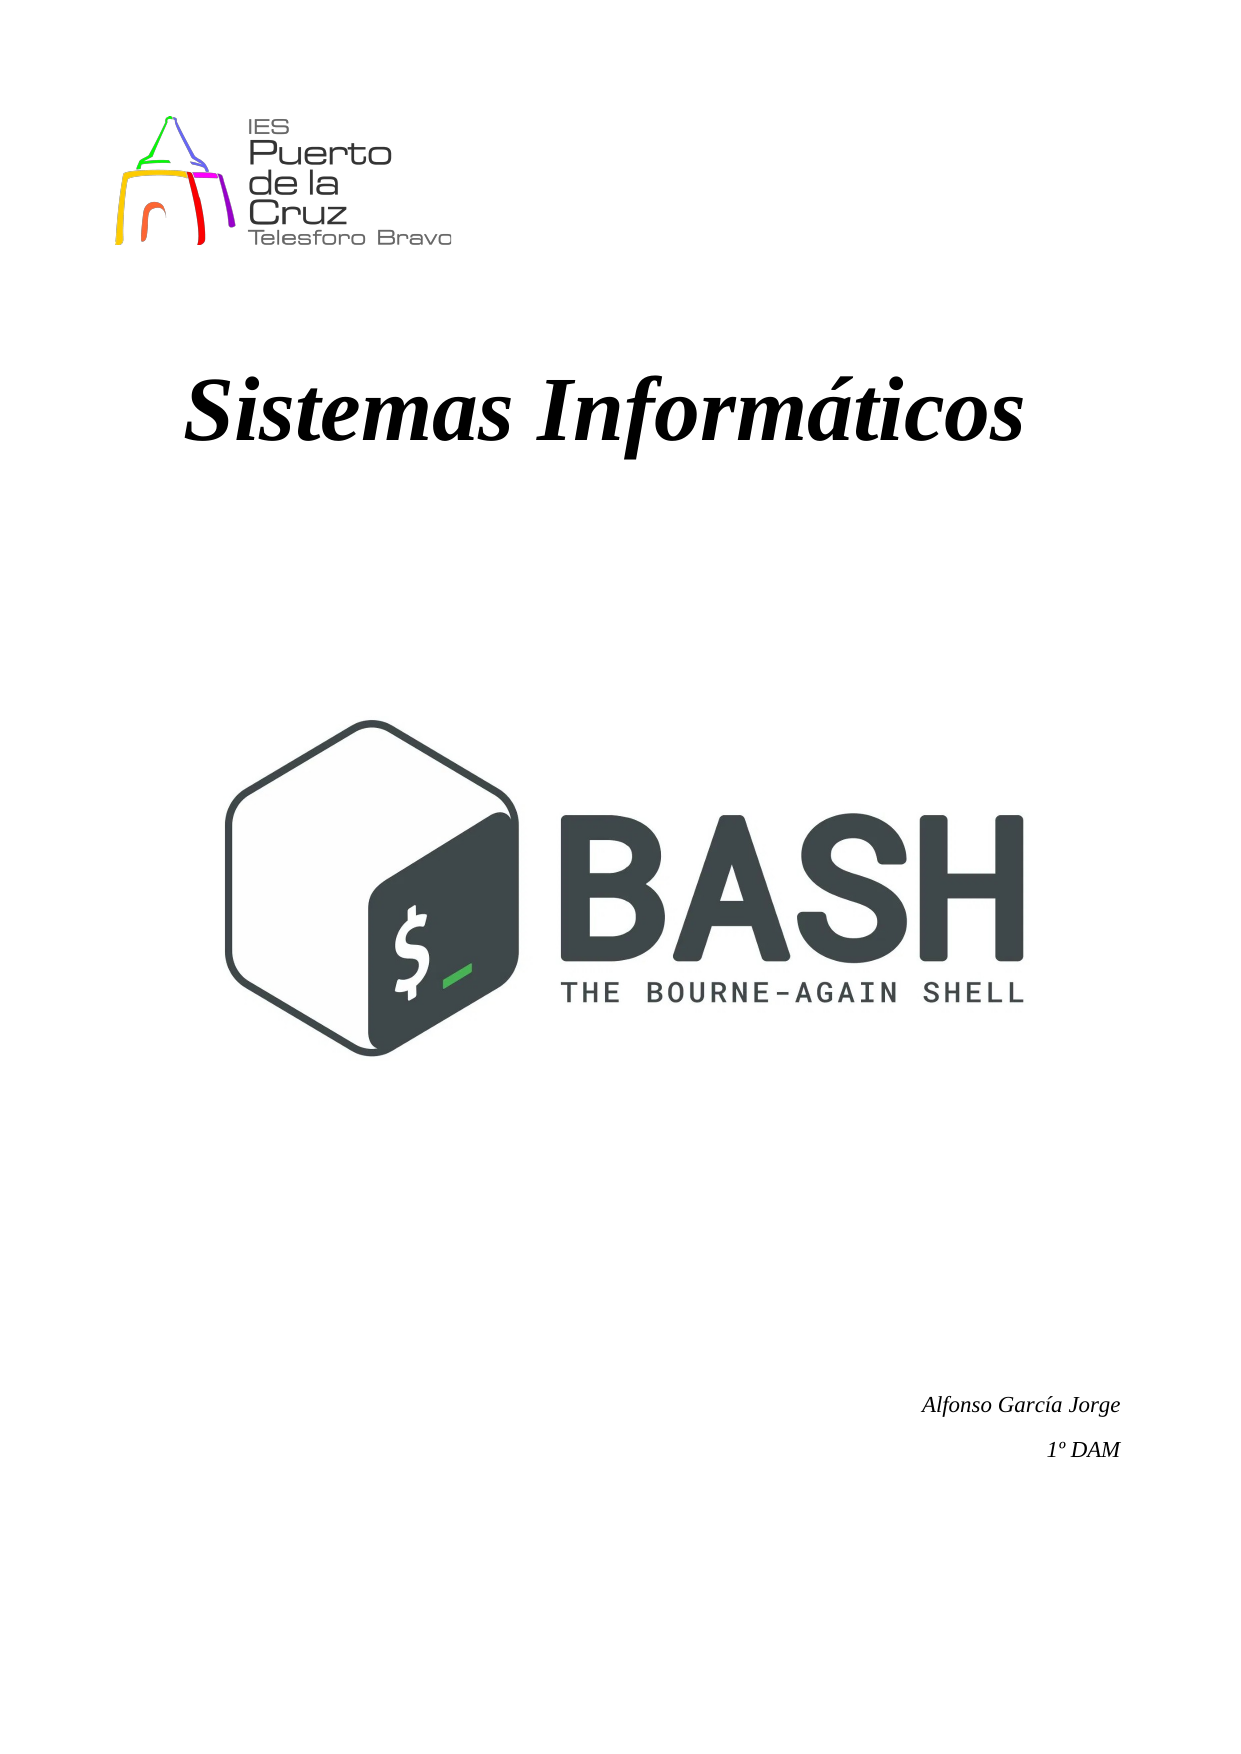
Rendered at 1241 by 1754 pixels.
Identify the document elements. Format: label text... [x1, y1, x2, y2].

text Alfonso García Jorge [104, 1391, 1120, 1418]
picture [223, 716, 1031, 1061]
title Sistemas Informáticos [183, 354, 1134, 460]
picture [115, 116, 452, 245]
text 1º DAM [104, 1436, 1120, 1462]
